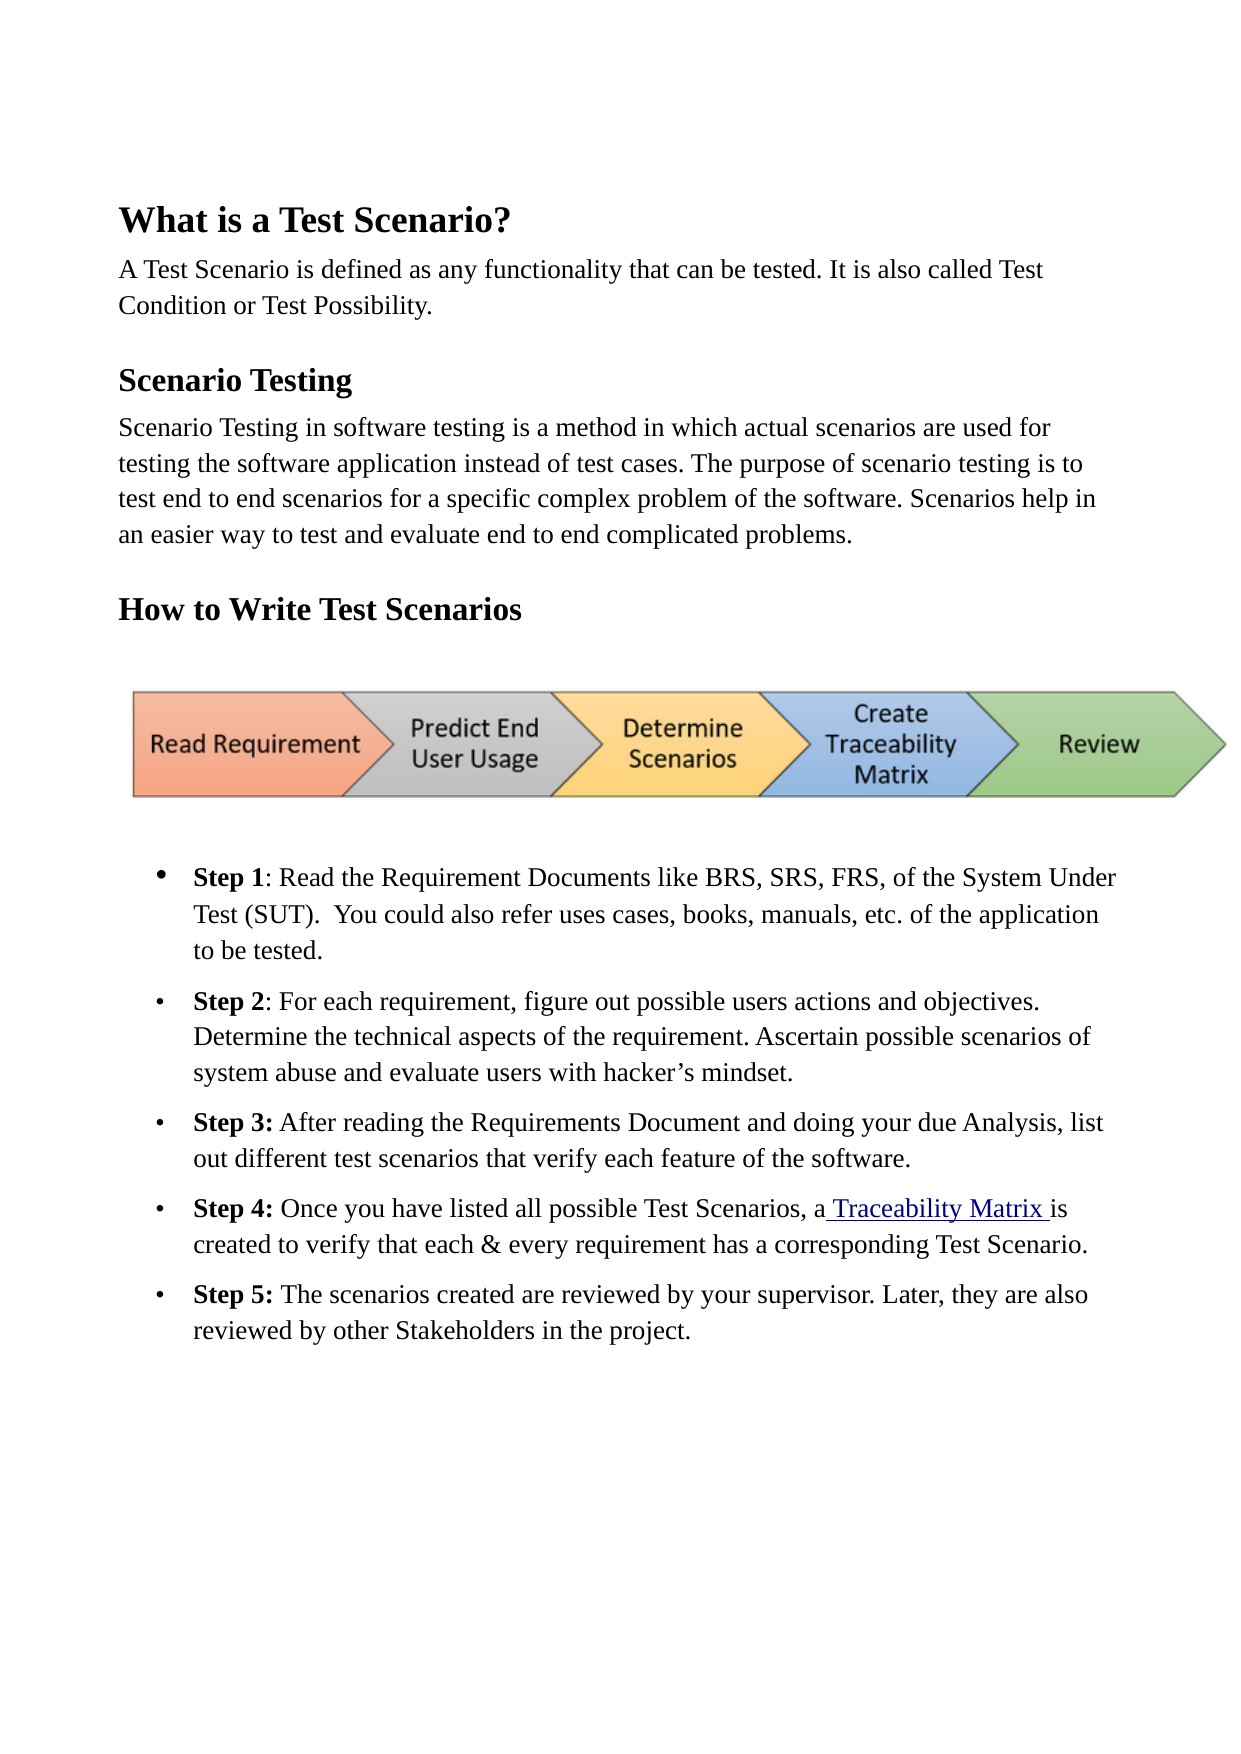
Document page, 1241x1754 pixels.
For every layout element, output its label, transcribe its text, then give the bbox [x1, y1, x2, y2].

list Step 5: The scenarios created are reviewed by your supervisor. Later, they are also reviewed by other Stakeholders in the project. [156, 1278, 1122, 1345]
list Step 2: For each requirement, figure out possible users actions and objectives. Determine the technical aspects of the requirement. Ascertain possible scenarios of system abuse and evaluate users with hacker’s mindset. [156, 985, 1122, 1087]
list Step 1: Read the Requirement Documents like BRS, SRS, FRS, of the System Under Test (SUT). You could also refer uses cases, books, manuals, etc. of the application to be tested. [156, 862, 1122, 966]
text A Test Scenario is defined as any functionality that can be tested. It is also called Test Condition or Test Possibility. [118, 253, 1122, 320]
picture [126, 673, 1227, 798]
subtitle How to Write Test Scenarios [118, 589, 1122, 628]
list Step 3: After reading the Requirements Document and doing your due Analysis, list out different test scenarios that verify each feature of the software. [156, 1106, 1122, 1173]
list Step 4: Once you have listed all possible Test Scenarios, a Traceability Matrix is created to verify that each & every requirement has a corresponding Test Scenario. [156, 1192, 1122, 1259]
subtitle What is a Test Scenario? [118, 198, 1122, 241]
text Scenario Testing in software testing is a method in which actual scenarios are used for testing the software application instead of test cases. The purpose of scenario testing is to test end to end scenarios for a specific complex problem of the software. Scenarios help in an easier way to test and evaluate end to end complicated problems. [118, 411, 1122, 549]
subtitle Scenario Testing [118, 360, 1122, 398]
